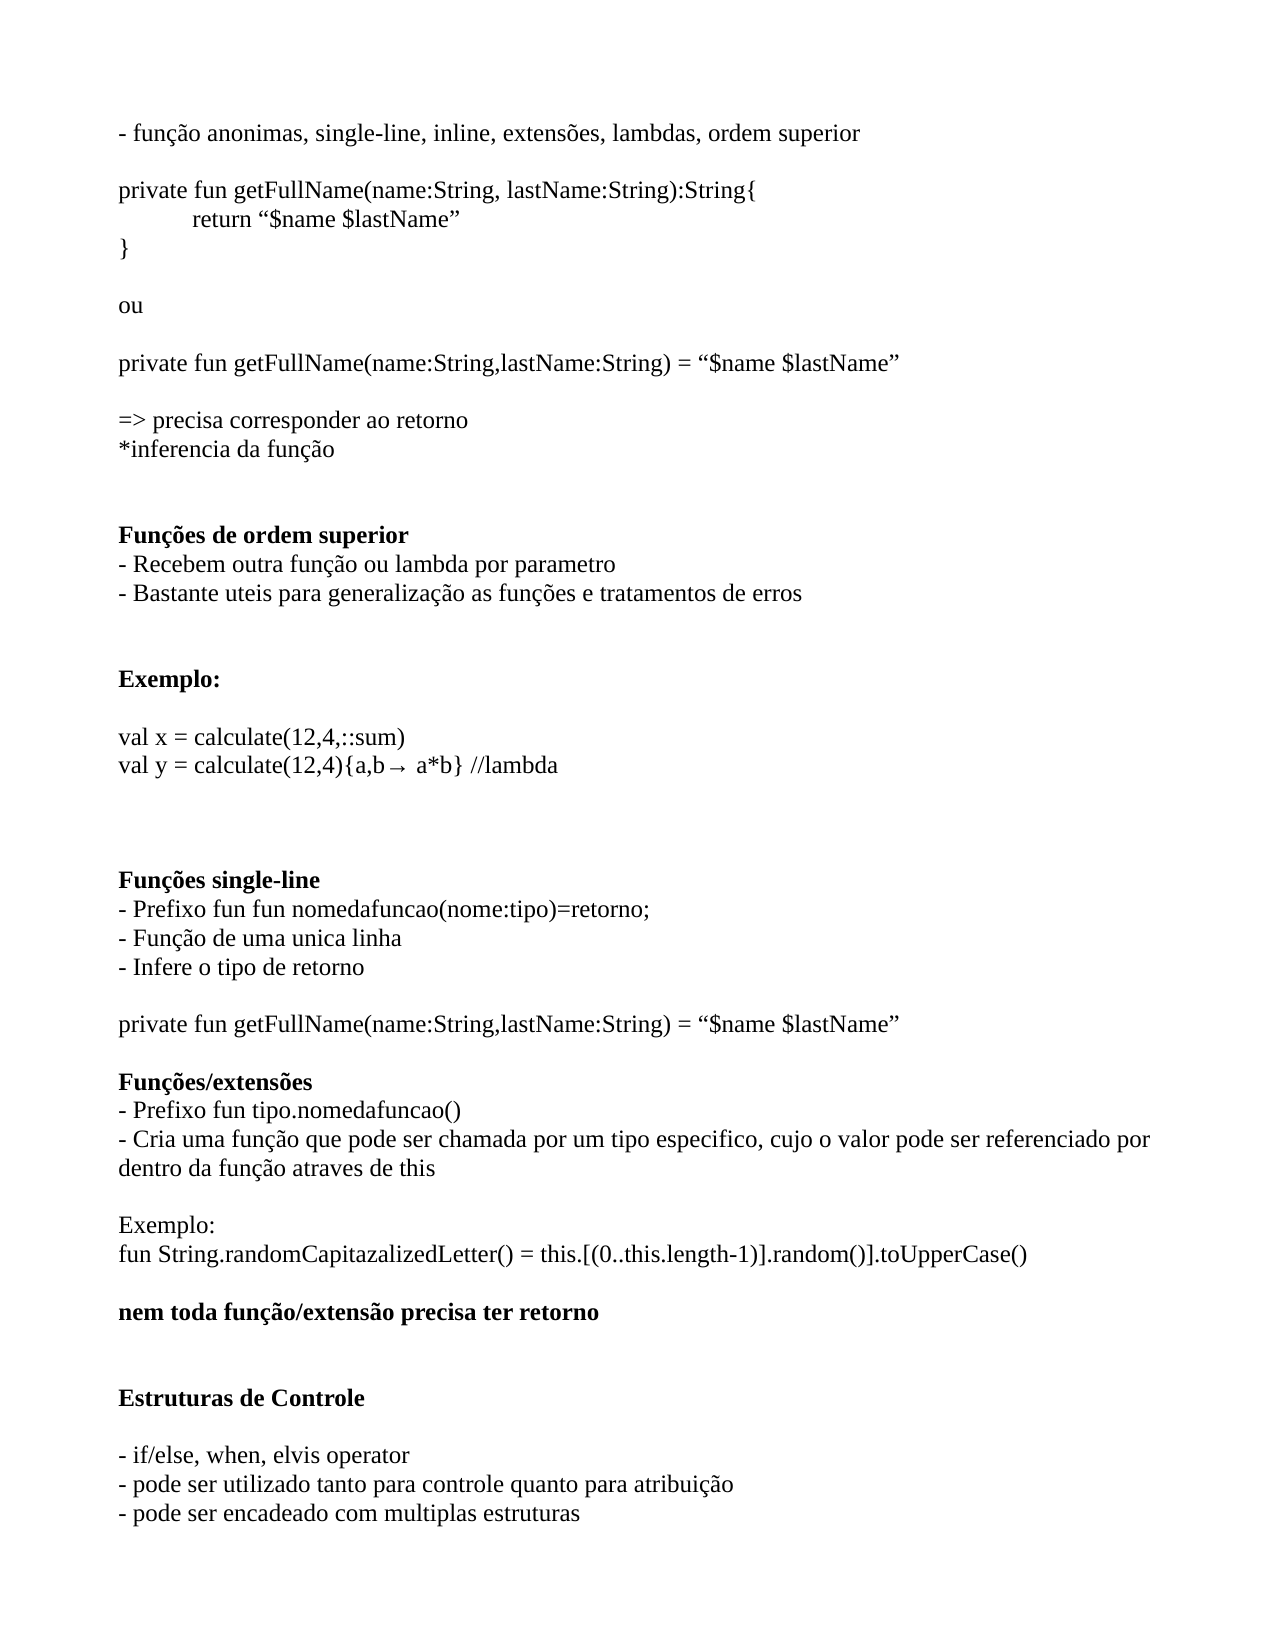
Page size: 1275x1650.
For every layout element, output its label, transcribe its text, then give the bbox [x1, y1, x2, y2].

text return “$name $lastName” [118, 204, 1157, 233]
text - Função de uma unica linha [118, 923, 1157, 952]
text => precisa corresponder ao retorno [118, 406, 1157, 434]
text - Bastante uteis para generalização as funções e tratamentos de erros [118, 578, 1157, 607]
text val y = calculate(12,4){a,b→ a*b} //lambda [118, 751, 1157, 779]
text fun String.randomCapitazalizedLetter() = this.[(0..this.length-1)].random()].toUpperCase() [118, 1239, 1157, 1268]
text - pode ser encadeado com multiplas estruturas [118, 1498, 1157, 1527]
text Exemplo: [118, 1211, 1157, 1239]
text *inferencia da função [118, 434, 1157, 463]
text - Infere o tipo de retorno [118, 952, 1157, 981]
text - Recebem outra função ou lambda por parametro [118, 549, 1157, 578]
text - Prefixo fun fun nomedafuncao(nome:tipo)=retorno; [118, 894, 1157, 923]
text ou [118, 291, 1157, 319]
text private fun getFullName(name:String,lastName:String) = “$name $lastName” [118, 348, 1157, 377]
text Funções/extensões [118, 1067, 1157, 1096]
text Funções single-line [118, 866, 1157, 894]
text private fun getFullName(name:String,lastName:String) = “$name $lastName” [118, 1009, 1157, 1038]
text } [118, 233, 1157, 262]
text - if/else, when, elvis operator [118, 1441, 1157, 1469]
text val x = calculate(12,4,::sum) [118, 722, 1157, 751]
text Funções de ordem superior [118, 521, 1157, 549]
text - Prefixo fun tipo.nomedafuncao() [118, 1096, 1157, 1124]
text - pode ser utilizado tanto para controle quanto para atribuição [118, 1469, 1157, 1498]
text Estruturas de Controle [118, 1383, 1157, 1412]
text Exemplo: [118, 664, 1157, 693]
text private fun getFullName(name:String, lastName:String):String{ [118, 176, 1157, 204]
text - Cria uma função que pode ser chamada por um tipo especifico, cujo o valor pode ser referenciado por dentro da função atraves de this [118, 1124, 1157, 1182]
text nem toda função/extensão precisa ter retorno [118, 1297, 1157, 1326]
text - função anonimas, single-line, inline, extensões, lambdas, ordem superior [118, 118, 1157, 147]
